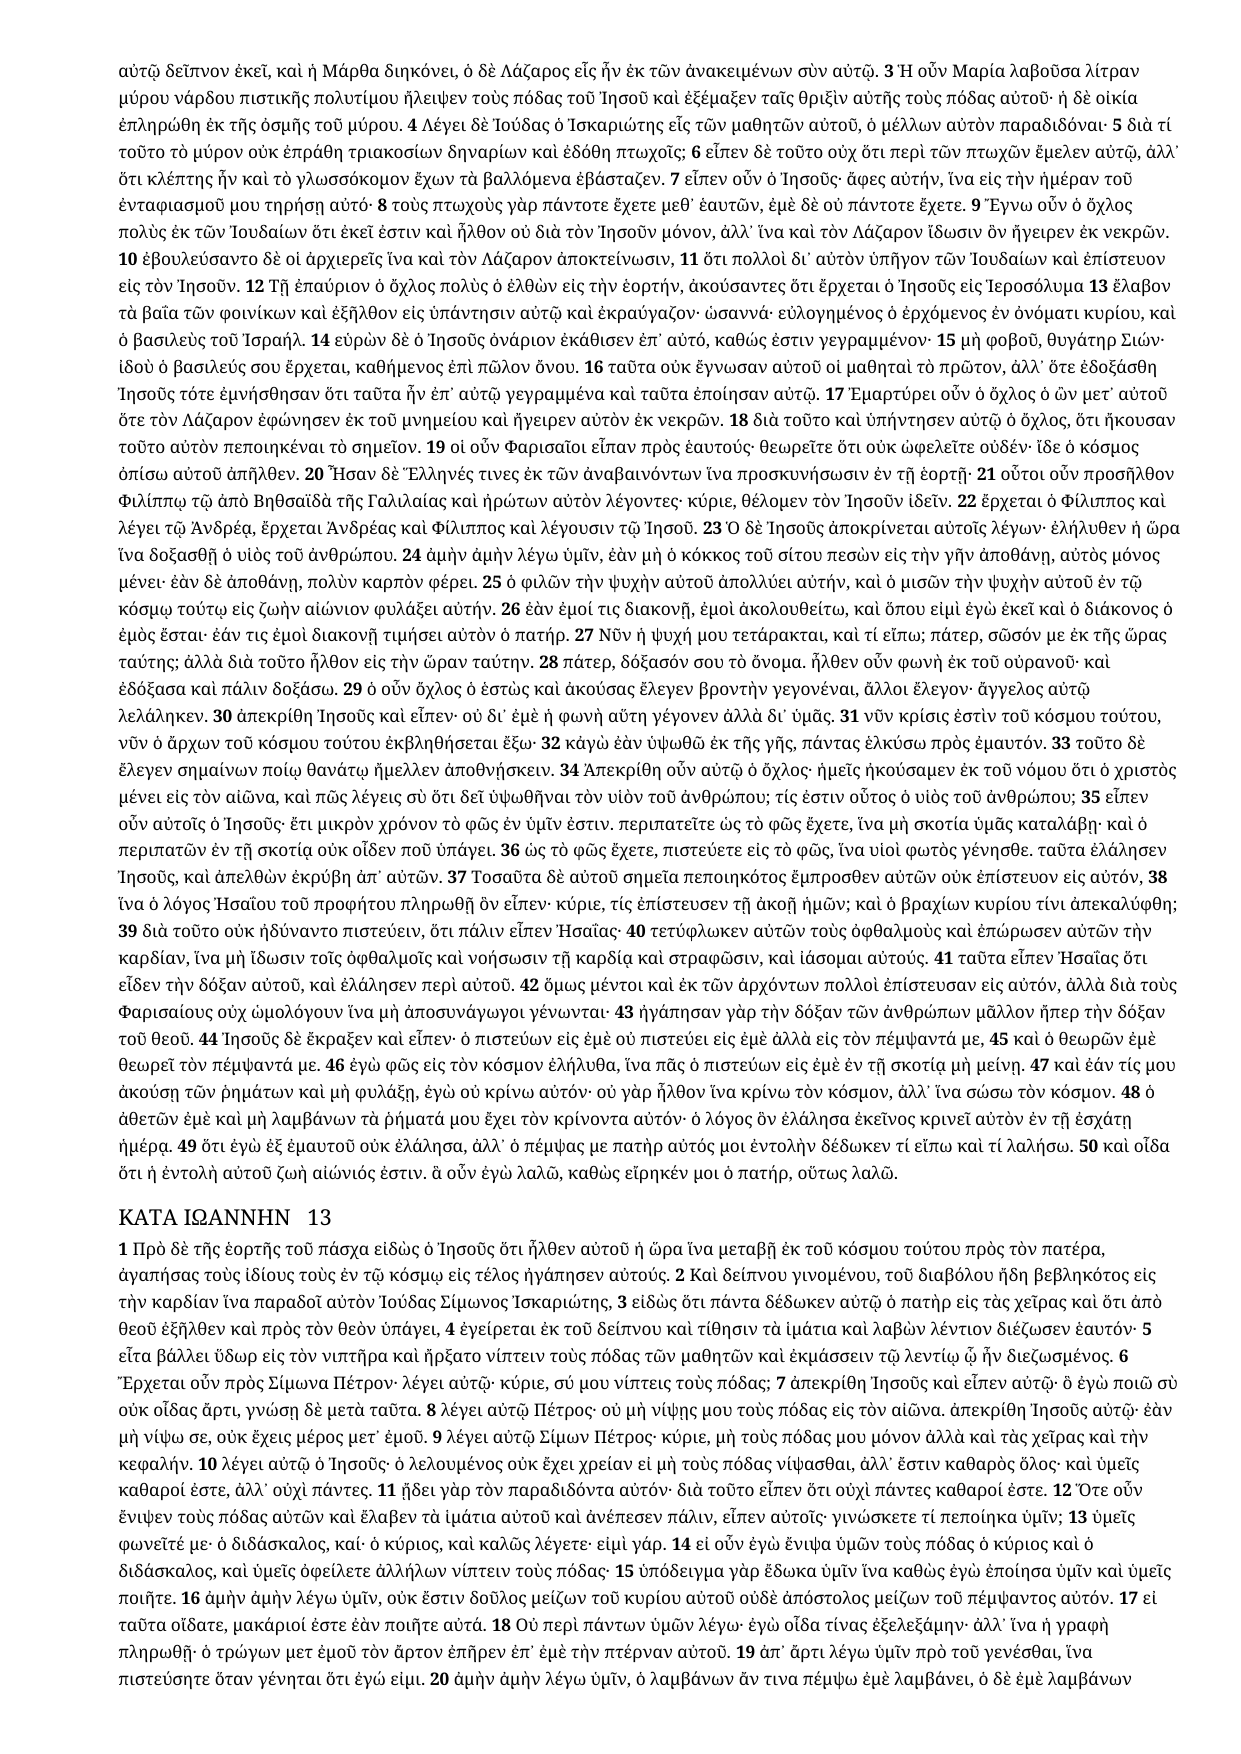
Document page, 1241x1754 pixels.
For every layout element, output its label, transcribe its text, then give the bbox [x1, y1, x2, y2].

text ΚΑΤΑ ΙΩΑΝΝΗΝ 13 [118, 1202, 1181, 1232]
text 1 Πρὸ δὲ τῆς ἑορτῆς τοῦ πάσχα εἰδὼς ὁ Ἰησοῦς ὅτι ἦλθεν αὐτοῦ ἡ ὥρα ἵνα μεταβῇ ἐκ τοῦ κόσμου τούτου πρὸς τὸν πατέρα, ἀγαπήσας τοὺς ἰδίους τοὺς ἐν τῷ κόσμῳ εἰς τέλος ἠγάπησεν αὐτούς. 2 Καὶ δείπνου γινομένου, τοῦ διαβόλου ἤδη βεβληκότος εἰς τὴν καρδίαν ἵνα παραδοῖ αὐτὸν Ἰούδας Σίμωνος Ἰσκαριώτης, 3 εἰδὼς ὅτι πάντα δέδωκεν αὐτῷ ὁ πατὴρ εἰς τὰς χεῖρας καὶ ὅτι ἀπὸ θεοῦ ἐξῆλθεν καὶ πρὸς τὸν θεὸν ὑπάγει, 4 ἐγείρεται ἐκ τοῦ δείπνου καὶ τίθησιν τὰ ἱμάτια καὶ λαβὼν λέντιον διέζωσεν ἑαυτόν· 5 εἶτα βάλλει ὕδωρ εἰς τὸν νιπτῆρα καὶ ἤρξατο νίπτειν τοὺς πόδας τῶν μαθητῶν καὶ ἐκμάσσειν τῷ λεντίῳ ᾧ ἦν διεζωσμένος. 6 Ἔρχεται οὖν πρὸς Σίμωνα Πέτρον· λέγει αὐτῷ· κύριε, σύ μου νίπτεις τοὺς πόδας; 7 ἀπεκρίθη Ἰησοῦς καὶ εἶπεν αὐτῷ· ὃ ἐγὼ ποιῶ σὺ οὐκ οἶδας ἄρτι, γνώσῃ δὲ μετὰ ταῦτα. 8 λέγει αὐτῷ Πέτρος· οὐ μὴ νίψῃς μου τοὺς πόδας εἰς τὸν αἰῶνα. ἀπεκρίθη Ἰησοῦς αὐτῷ· ἐὰν μὴ νίψω σε, οὐκ ἔχεις μέρος μετ᾽ ἐμοῦ. 9 λέγει αὐτῷ Σίμων Πέτρος· κύριε, μὴ τοὺς πόδας μου μόνον ἀλλὰ καὶ τὰς χεῖρας καὶ τὴν κεφαλήν. 10 λέγει αὐτῷ ὁ Ἰησοῦς· ὁ λελουμένος οὐκ ἔχει χρείαν εἰ μὴ τοὺς πόδας νίψασθαι, ἀλλ᾽ ἔστιν καθαρὸς ὅλος· καὶ ὑμεῖς καθαροί ἐστε, ἀλλ᾽ οὐχὶ πάντες. 11 ᾔδει γὰρ τὸν παραδιδόντα αὐτόν· διὰ τοῦτο εἶπεν ὅτι οὐχὶ πάντες καθαροί ἐστε. 12 Ὅτε οὖν ἔνιψεν τοὺς πόδας αὐτῶν καὶ ἔλαβεν τὰ ἱμάτια αὐτοῦ καὶ ἀνέπεσεν πάλιν, εἶπεν αὐτοῖς· γινώσκετε τί πεποίηκα ὑμῖν; 13 ὑμεῖς φωνεῖτέ με· ὁ διδάσκαλος, καί· ὁ κύριος, καὶ καλῶς λέγετε· εἰμὶ γάρ. 14 εἰ οὖν ἐγὼ ἔνιψα ὑμῶν τοὺς πόδας ὁ κύριος καὶ ὁ διδάσκαλος, καὶ ὑμεῖς ὀφείλετε ἀλλήλων νίπτειν τοὺς πόδας· 15 ὑπόδειγμα γὰρ ἔδωκα ὑμῖν ἵνα καθὼς ἐγὼ ἐποίησα ὑμῖν καὶ ὑμεῖς ποιῆτε. 16 ἀμὴν ἀμὴν λέγω ὑμῖν, οὐκ ἔστιν δοῦλος μείζων τοῦ κυρίου αὐτοῦ οὐδὲ ἀπόστολος μείζων τοῦ πέμψαντος αὐτόν. 17 εἰ ταῦτα οἴδατε, μακάριοί ἐστε ἐὰν ποιῆτε αὐτά. 18 Οὐ περὶ πάντων ὑμῶν λέγω· ἐγὼ οἶδα τίνας ἐξελεξάμην· ἀλλ᾽ ἵνα ἡ γραφὴ πληρωθῇ· ὁ τρώγων μετ ἐμοῦ τὸν ἄρτον ἐπῆρεν ἐπ᾽ ἐμὲ τὴν πτέρναν αὐτοῦ. 19 ἀπ᾽ ἄρτι λέγω ὑμῖν πρὸ τοῦ γενέσθαι, ἵνα πιστεύσητε ὅταν γένηται ὅτι ἐγώ εἰμι. 20 ἀμὴν ἀμὴν λέγω ὑμῖν, ὁ λαμβάνων ἄν τινα πέμψω ἐμὲ λαμβάνει, ὁ δὲ ἐμὲ λαμβάνων [118, 1237, 1181, 1690]
text αὐτῷ δεῖπνον ἐκεῖ, καὶ ἡ Μάρθα διηκόνει, ὁ δὲ Λάζαρος εἷς ἦν ἐκ τῶν ἀνακειμένων σὺν αὐτῷ. 3 Ἡ οὖν Μαρία λαβοῦσα λίτραν μύρου νάρδου πιστικῆς πολυτίμου ἤλειψεν τοὺς πόδας τοῦ Ἰησοῦ καὶ ἐξέμαξεν ταῖς θριξὶν αὐτῆς τοὺς πόδας αὐτοῦ· ἡ δὲ οἰκία ἐπληρώθη ἐκ τῆς ὀσμῆς τοῦ μύρου. 4 Λέγει δὲ Ἰούδας ὁ Ἰσκαριώτης εἷς τῶν μαθητῶν αὐτοῦ, ὁ μέλλων αὐτὸν παραδιδόναι· 5 διὰ τί τοῦτο τὸ μύρον οὐκ ἐπράθη τριακοσίων δηναρίων καὶ ἐδόθη πτωχοῖς; 6 εἶπεν δὲ τοῦτο οὐχ ὅτι περὶ τῶν πτωχῶν ἔμελεν αὐτῷ, ἀλλ᾽ ὅτι κλέπτης ἦν καὶ τὸ γλωσσόκομον ἔχων τὰ βαλλόμενα ἐβάσταζεν. 7 εἶπεν οὖν ὁ Ἰησοῦς· ἄφες αὐτήν, ἵνα εἰς τὴν ἡμέραν τοῦ ἐνταφιασμοῦ μου τηρήσῃ αὐτό· 8 τοὺς πτωχοὺς γὰρ πάντοτε ἔχετε μεθ᾽ ἑαυτῶν, ἐμὲ δὲ οὐ πάντοτε ἔχετε. 9 Ἔγνω οὖν ὁ ὄχλος πολὺς ἐκ τῶν Ἰουδαίων ὅτι ἐκεῖ ἐστιν καὶ ἦλθον οὐ διὰ τὸν Ἰησοῦν μόνον, ἀλλ᾽ ἵνα καὶ τὸν Λάζαρον ἴδωσιν ὃν ἤγειρεν ἐκ νεκρῶν. 10 ἐβουλεύσαντο δὲ οἱ ἀρχιερεῖς ἵνα καὶ τὸν Λάζαρον ἀποκτείνωσιν, 11 ὅτι πολλοὶ δι᾽ αὐτὸν ὑπῆγον τῶν Ἰουδαίων καὶ ἐπίστευον εἰς τὸν Ἰησοῦν. 12 Τῇ ἐπαύριον ὁ ὄχλος πολὺς ὁ ἐλθὼν εἰς τὴν ἑορτήν, ἀκούσαντες ὅτι ἔρχεται ὁ Ἰησοῦς εἰς Ἱεροσόλυμα 13 ἔλαβον τὰ βαΐα τῶν φοινίκων καὶ ἐξῆλθον εἰς ὑπάντησιν αὐτῷ καὶ ἐκραύγαζον· ὡσαννά· εὐλογημένος ὁ ἐρχόμενος ἐν ὀνόματι κυρίου, καὶ ὁ βασιλεὺς τοῦ Ἰσραήλ. 14 εὑρὼν δὲ ὁ Ἰησοῦς ὀνάριον ἐκάθισεν ἐπ᾽ αὐτό, καθώς ἐστιν γεγραμμένον· 15 μὴ φοβοῦ, θυγάτηρ Σιών· ἰδοὺ ὁ βασιλεύς σου ἔρχεται, καθήμενος ἐπὶ πῶλον ὄνου. 16 ταῦτα οὐκ ἔγνωσαν αὐτοῦ οἱ μαθηταὶ τὸ πρῶτον, ἀλλ᾽ ὅτε ἐδοξάσθη Ἰησοῦς τότε ἐμνήσθησαν ὅτι ταῦτα ἦν ἐπ᾽ αὐτῷ γεγραμμένα καὶ ταῦτα ἐποίησαν αὐτῷ. 17 Ἐμαρτύρει οὖν ὁ ὄχλος ὁ ὢν μετ᾽ αὐτοῦ ὅτε τὸν Λάζαρον ἐφώνησεν ἐκ τοῦ μνημείου καὶ ἤγειρεν αὐτὸν ἐκ νεκρῶν. 18 διὰ τοῦτο καὶ ὑπήντησεν αὐτῷ ὁ ὄχλος, ὅτι ἤκουσαν τοῦτο αὐτὸν πεποιηκέναι τὸ σημεῖον. 19 οἱ οὖν Φαρισαῖοι εἶπαν πρὸς ἑαυτούς· θεωρεῖτε ὅτι οὐκ ὠφελεῖτε οὐδέν· ἴδε ὁ κόσμος ὀπίσω αὐτοῦ ἀπῆλθεν. 20 Ἦσαν δὲ Ἕλληνές τινες ἐκ τῶν ἀναβαινόντων ἵνα προσκυνήσωσιν ἐν τῇ ἑορτῇ· 21 οὗτοι οὖν προσῆλθον Φιλίππῳ τῷ ἀπὸ Βηθσαϊδὰ τῆς Γαλιλαίας καὶ ἠρώτων αὐτὸν λέγοντες· κύριε, θέλομεν τὸν Ἰησοῦν ἰδεῖν. 22 ἔρχεται ὁ Φίλιππος καὶ λέγει τῷ Ἀνδρέᾳ, ἔρχεται Ἀνδρέας καὶ Φίλιππος καὶ λέγουσιν τῷ Ἰησοῦ. 23 Ὁ δὲ Ἰησοῦς ἀποκρίνεται αὐτοῖς λέγων· ἐλήλυθεν ἡ ὥρα ἵνα δοξασθῇ ὁ υἱὸς τοῦ ἀνθρώπου. 24 ἀμὴν ἀμὴν λέγω ὑμῖν, ἐὰν μὴ ὁ κόκκος τοῦ σίτου πεσὼν εἰς τὴν γῆν ἀποθάνῃ, αὐτὸς μόνος μένει· ἐὰν δὲ ἀποθάνῃ, πολὺν καρπὸν φέρει. 25 ὁ φιλῶν τὴν ψυχὴν αὐτοῦ ἀπολλύει αὐτήν, καὶ ὁ μισῶν τὴν ψυχὴν αὐτοῦ ἐν τῷ κόσμῳ τούτῳ εἰς ζωὴν αἰώνιον φυλάξει αὐτήν. 26 ἐὰν ἐμοί τις διακονῇ, ἐμοὶ ἀκολουθείτω, καὶ ὅπου εἰμὶ ἐγὼ ἐκεῖ καὶ ὁ διάκονος ὁ ἐμὸς ἔσται· ἐάν τις ἐμοὶ διακονῇ τιμήσει αὐτὸν ὁ πατήρ. 27 Νῦν ἡ ψυχή μου τετάρακται, καὶ τί εἴπω; πάτερ, σῶσόν με ἐκ τῆς ὥρας ταύτης; ἀλλὰ διὰ τοῦτο ἦλθον εἰς τὴν ὥραν ταύτην. 28 πάτερ, δόξασόν σου τὸ ὄνομα. ἦλθεν οὖν φωνὴ ἐκ τοῦ οὐρανοῦ· καὶ ἐδόξασα καὶ πάλιν δοξάσω. 29 ὁ οὖν ὄχλος ὁ ἑστὼς καὶ ἀκούσας ἔλεγεν βροντὴν γεγονέναι, ἄλλοι ἔλεγον· ἄγγελος αὐτῷ λελάληκεν. 30 ἀπεκρίθη Ἰησοῦς καὶ εἶπεν· οὐ δι᾽ ἐμὲ ἡ φωνὴ αὕτη γέγονεν ἀλλὰ δι᾽ ὑμᾶς. 31 νῦν κρίσις ἐστὶν τοῦ κόσμου τούτου, νῦν ὁ ἄρχων τοῦ κόσμου τούτου ἐκβληθήσεται ἔξω· 32 κἀγὼ ἐὰν ὑψωθῶ ἐκ τῆς γῆς, πάντας ἑλκύσω πρὸς ἐμαυτόν. 33 τοῦτο δὲ ἔλεγεν σημαίνων ποίῳ θανάτῳ ἤμελλεν ἀποθνῄσκειν. 34 Ἀπεκρίθη οὖν αὐτῷ ὁ ὄχλος· ἡμεῖς ἠκούσαμεν ἐκ τοῦ νόμου ὅτι ὁ χριστὸς μένει εἰς τὸν αἰῶνα, καὶ πῶς λέγεις σὺ ὅτι δεῖ ὑψωθῆναι τὸν υἱὸν τοῦ ἀνθρώπου; τίς ἐστιν οὗτος ὁ υἱὸς τοῦ ἀνθρώπου; 35 εἶπεν οὖν αὐτοῖς ὁ Ἰησοῦς· ἔτι μικρὸν χρόνον τὸ φῶς ἐν ὑμῖν ἐστιν. περιπατεῖτε ὡς τὸ φῶς ἔχετε, ἵνα μὴ σκοτία ὑμᾶς καταλάβῃ· καὶ ὁ περιπατῶν ἐν τῇ σκοτίᾳ οὐκ οἶδεν ποῦ ὑπάγει. 36 ὡς τὸ φῶς ἔχετε, πιστεύετε εἰς τὸ φῶς, ἵνα υἱοὶ φωτὸς γένησθε. ταῦτα ἐλάλησεν Ἰησοῦς, καὶ ἀπελθὼν ἐκρύβη ἀπ᾽ αὐτῶν. 37 Τοσαῦτα δὲ αὐτοῦ σημεῖα πεποιηκότος ἔμπροσθεν αὐτῶν οὐκ ἐπίστευον εἰς αὐτόν, 38 ἵνα ὁ λόγος Ἠσαΐου τοῦ προφήτου πληρωθῇ ὃν εἶπεν· κύριε, τίς ἐπίστευσεν τῇ ἀκοῇ ἡμῶν; καὶ ὁ βραχίων κυρίου τίνι ἀπεκαλύφθη; 39 διὰ τοῦτο οὐκ ἠδύναντο πιστεύειν, ὅτι πάλιν εἶπεν Ἠσαΐας· 40 τετύφλωκεν αὐτῶν τοὺς ὀφθαλμοὺς καὶ ἐπώρωσεν αὐτῶν τὴν καρδίαν, ἵνα μὴ ἴδωσιν τοῖς ὀφθαλμοῖς καὶ νοήσωσιν τῇ καρδίᾳ καὶ στραφῶσιν, καὶ ἰάσομαι αὐτούς. 41 ταῦτα εἶπεν Ἠσαΐας ὅτι εἶδεν τὴν δόξαν αὐτοῦ, καὶ ἐλάλησεν περὶ αὐτοῦ. 42 ὅμως μέντοι καὶ ἐκ τῶν ἀρχόντων πολλοὶ ἐπίστευσαν εἰς αὐτόν, ἀλλὰ διὰ τοὺς Φαρισαίους οὐχ ὡμολόγουν ἵνα μὴ ἀποσυνάγωγοι γένωνται· 43 ἠγάπησαν γὰρ τὴν δόξαν τῶν ἀνθρώπων μᾶλλον ἤπερ τὴν δόξαν τοῦ θεοῦ. 44 Ἰησοῦς δὲ ἔκραξεν καὶ εἶπεν· ὁ πιστεύων εἰς ἐμὲ οὐ πιστεύει εἰς ἐμὲ ἀλλὰ εἰς τὸν πέμψαντά με, 45 καὶ ὁ θεωρῶν ἐμὲ θεωρεῖ τὸν πέμψαντά με. 46 ἐγὼ φῶς εἰς τὸν κόσμον ἐλήλυθα, ἵνα πᾶς ὁ πιστεύων εἰς ἐμὲ ἐν τῇ σκοτίᾳ μὴ μείνῃ. 47 καὶ ἐάν τίς μου ἀκούσῃ τῶν ῥημάτων καὶ μὴ φυλάξῃ, ἐγὼ οὐ κρίνω αὐτόν· οὐ γὰρ ἦλθον ἵνα κρίνω τὸν κόσμον, ἀλλ᾽ ἵνα σώσω τὸν κόσμον. 48 ὁ ἀθετῶν ἐμὲ καὶ μὴ λαμβάνων τὰ ῥήματά μου ἔχει τὸν κρίνοντα αὐτόν· ὁ λόγος ὃν ἐλάλησα ἐκεῖνος κρινεῖ αὐτὸν ἐν τῇ ἐσχάτῃ ἡμέρᾳ. 49 ὅτι ἐγὼ ἐξ ἐμαυτοῦ οὐκ ἐλάλησα, ἀλλ᾽ ὁ πέμψας με πατὴρ αὐτός μοι ἐντολὴν δέδωκεν τί εἴπω καὶ τί λαλήσω. 50 καὶ οἶδα ὅτι ἡ ἐντολὴ αὐτοῦ ζωὴ αἰώνιός ἐστιν. ἃ οὖν ἐγὼ λαλῶ, καθὼς εἴρηκέν μοι ὁ πατήρ, οὕτως λαλῶ. [118, 59, 1181, 1184]
